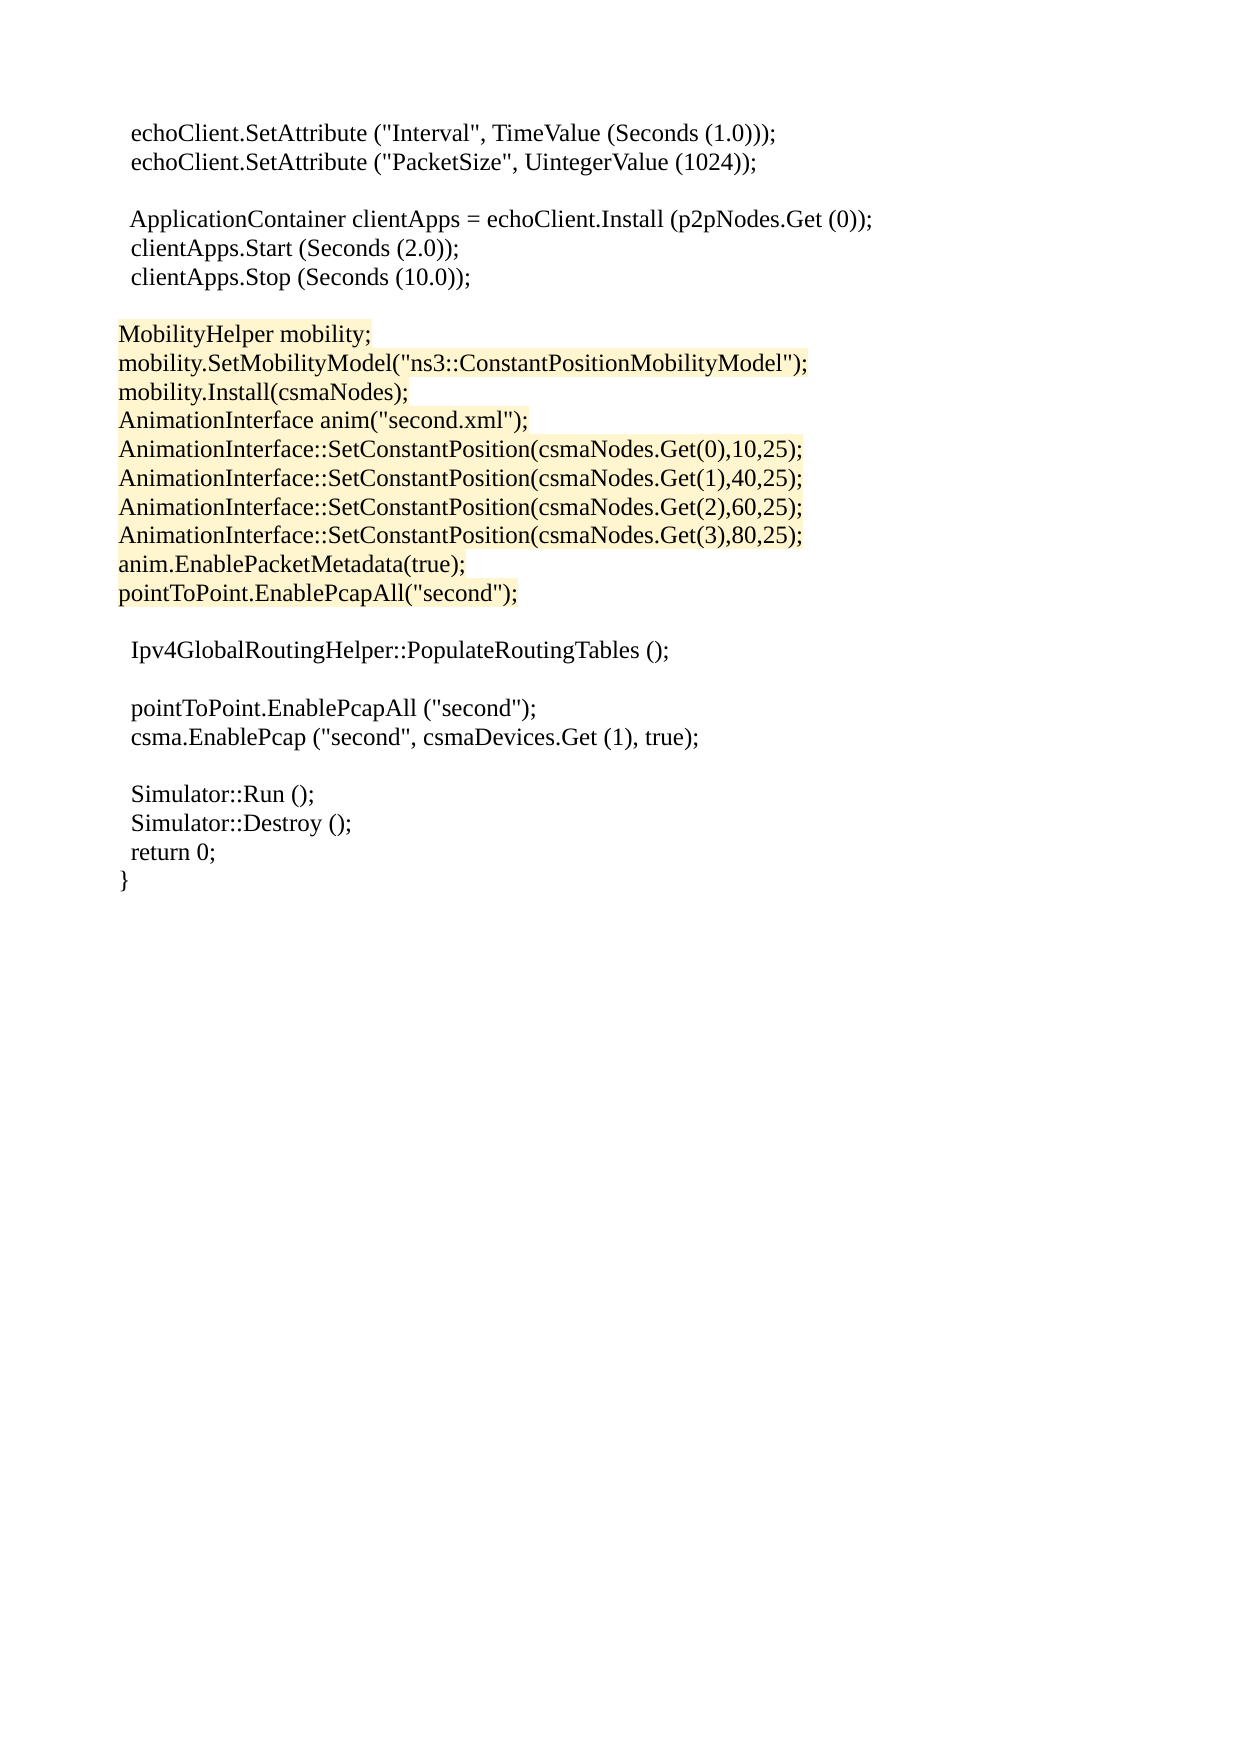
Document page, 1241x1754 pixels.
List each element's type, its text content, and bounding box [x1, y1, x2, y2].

text echoClient.SetAttribute ("PacketSize", UintegerValue (1024)); [118, 147, 1122, 176]
text csma.EnablePcap ("second", csmaDevices.Get (1), true); [118, 722, 1122, 751]
text pointToPoint.EnablePcapAll ("second"); [118, 693, 1122, 722]
text clientApps.Start (Seconds (2.0)); [118, 233, 1122, 262]
text ApplicationContainer clientApps = echoClient.Install (p2pNodes.Get (0)); [118, 204, 1122, 233]
text mobility.SetMobilityModel("ns3::ConstantPositionMobilityModel"); [118, 348, 1122, 377]
text } [118, 866, 1122, 894]
text AnimationInterface anim("second.xml"); [118, 406, 1122, 434]
text anim.EnablePacketMetadata(true); [118, 549, 1122, 578]
text AnimationInterface::SetConstantPosition(csmaNodes.Get(1),40,25); [118, 463, 1122, 492]
text AnimationInterface::SetConstantPosition(csmaNodes.Get(2),60,25); [118, 492, 1122, 521]
text AnimationInterface::SetConstantPosition(csmaNodes.Get(3),80,25); [118, 521, 1122, 549]
text echoClient.SetAttribute ("Interval", TimeValue (Seconds (1.0))); [118, 118, 1122, 147]
text AnimationInterface::SetConstantPosition(csmaNodes.Get(0),10,25); [118, 434, 1122, 463]
text mobility.Install(csmaNodes); [118, 377, 1122, 406]
text Simulator::Run (); [118, 779, 1122, 808]
text clientApps.Stop (Seconds (10.0)); [118, 262, 1122, 291]
text MobilityHelper mobility; [118, 319, 1122, 348]
text Ipv4GlobalRoutingHelper::PopulateRoutingTables (); [118, 636, 1122, 664]
text pointToPoint.EnablePcapAll("second"); [118, 578, 1122, 607]
text return 0; [118, 837, 1122, 866]
text Simulator::Destroy (); [118, 808, 1122, 837]
